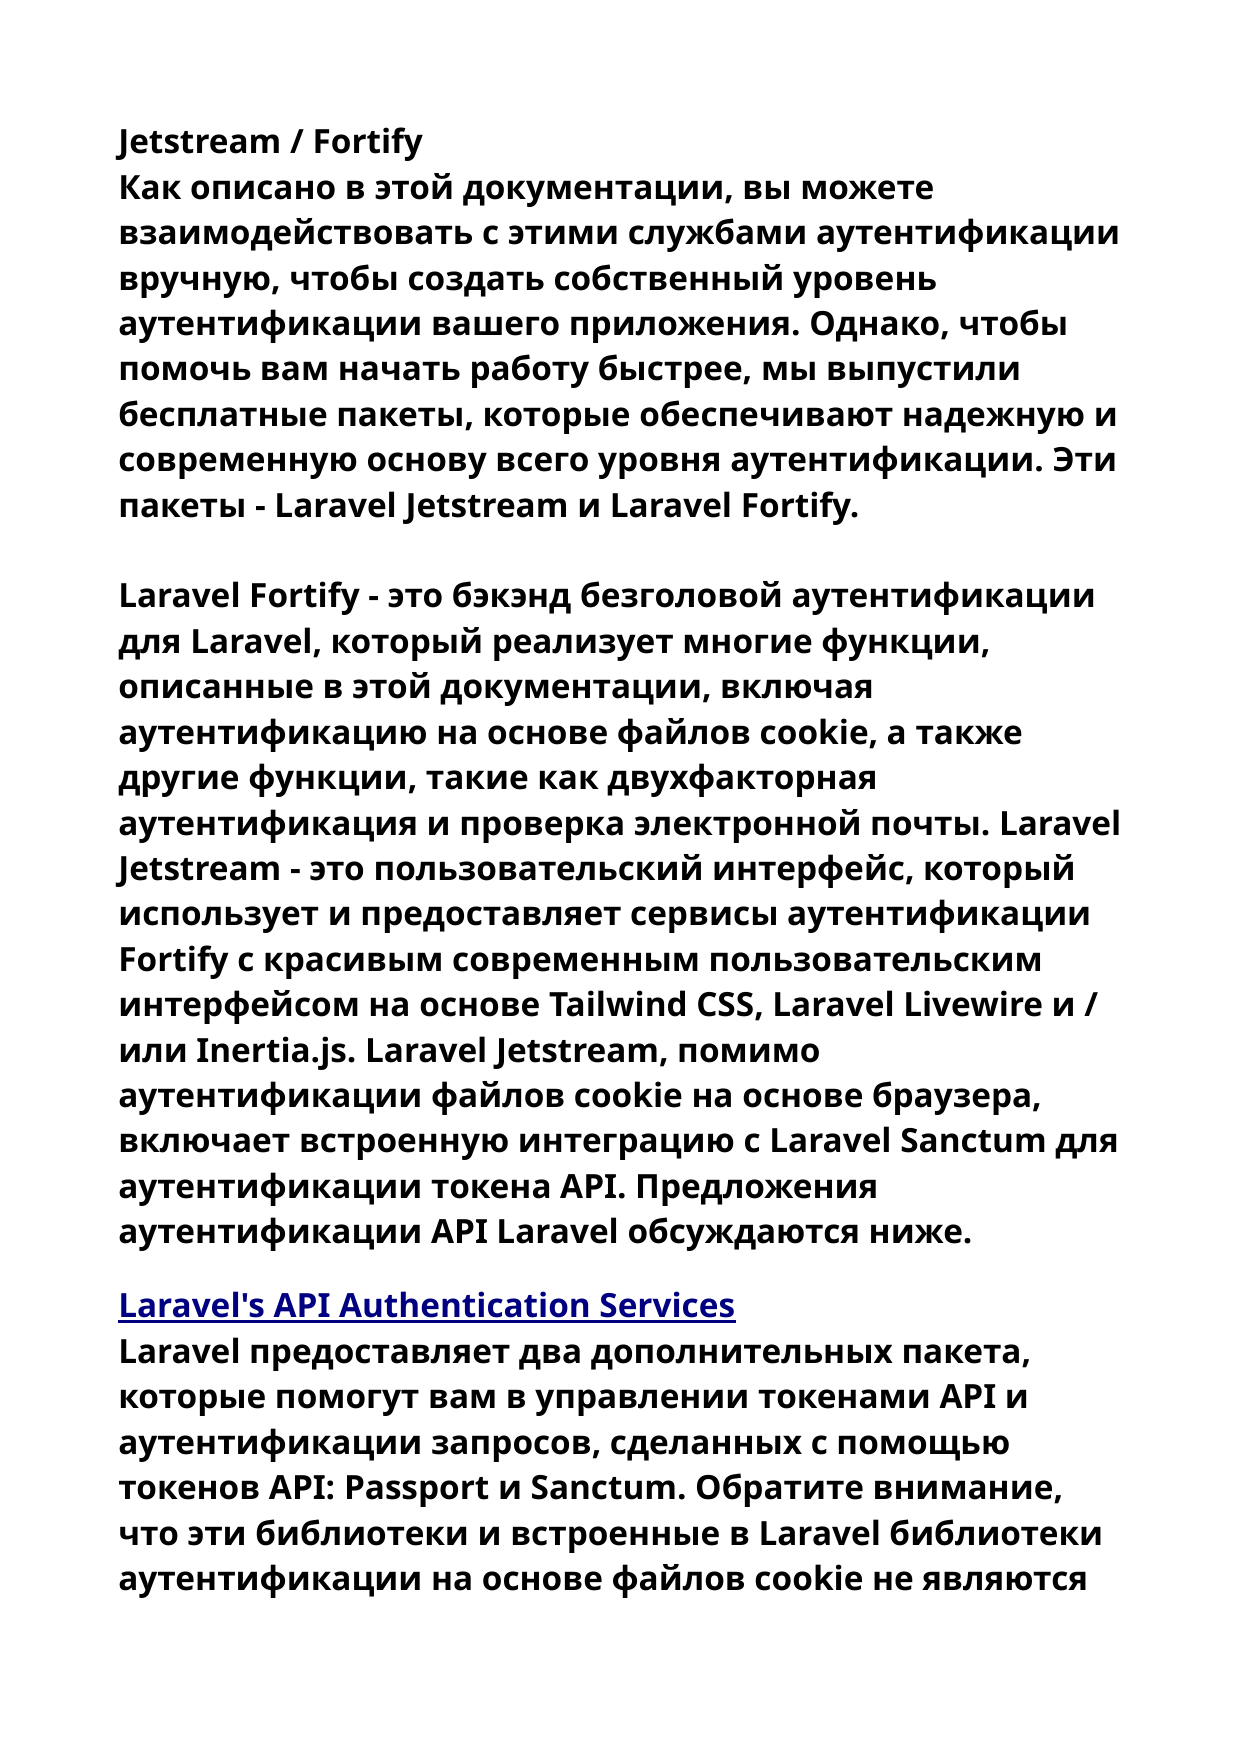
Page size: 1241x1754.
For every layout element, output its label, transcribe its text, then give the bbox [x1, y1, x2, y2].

text Laravel предоставляет два дополнительных пакета, которые помогут вам в управлении токенами API и аутентификации запросов, сделанных с помощью токенов API: Passport и Sanctum. Обратите внимание, что эти библиотеки и встроенные в Laravel библиотеки аутентификации на основе файлов cookie не являются [118, 1328, 1122, 1600]
subtitle Laravel's API Authentication Services [118, 1282, 1122, 1328]
text Как описано в этой документации, вы можете взаимодействовать с этими службами аутентификации вручную, чтобы создать собственный уровень аутентификации вашего приложения. Однако, чтобы помочь вам начать работу быстрее, мы выпустили бесплатные пакеты, которые обеспечивают надежную и современную основу всего уровня аутентификации. Эти пакеты - Laravel Jetstream и Laravel Fortify. Laravel Fortify - это бэкэнд безголовой аутентификации для Laravel, который реализует многие функции, описанные в этой документации, включая аутентификацию на основе файлов cookie, а также другие функции, такие как двухфакторная аутентификация и проверка электронной почты. Laravel Jetstream - это пользовательский интерфейс, который использует и предоставляет сервисы аутентификации Fortify с красивым современным пользовательским интерфейсом на основе Tailwind CSS, Laravel Livewire и / или Inertia.js. Laravel Jetstream, помимо аутентификации файлов cookie на основе браузера, включает встроенную интеграцию с Laravel Sanctum для аутентификации токена API. Предложения аутентификации API Laravel обсуждаются ниже. [118, 163, 1122, 1253]
text Jetstream / Fortify [118, 118, 1122, 163]
